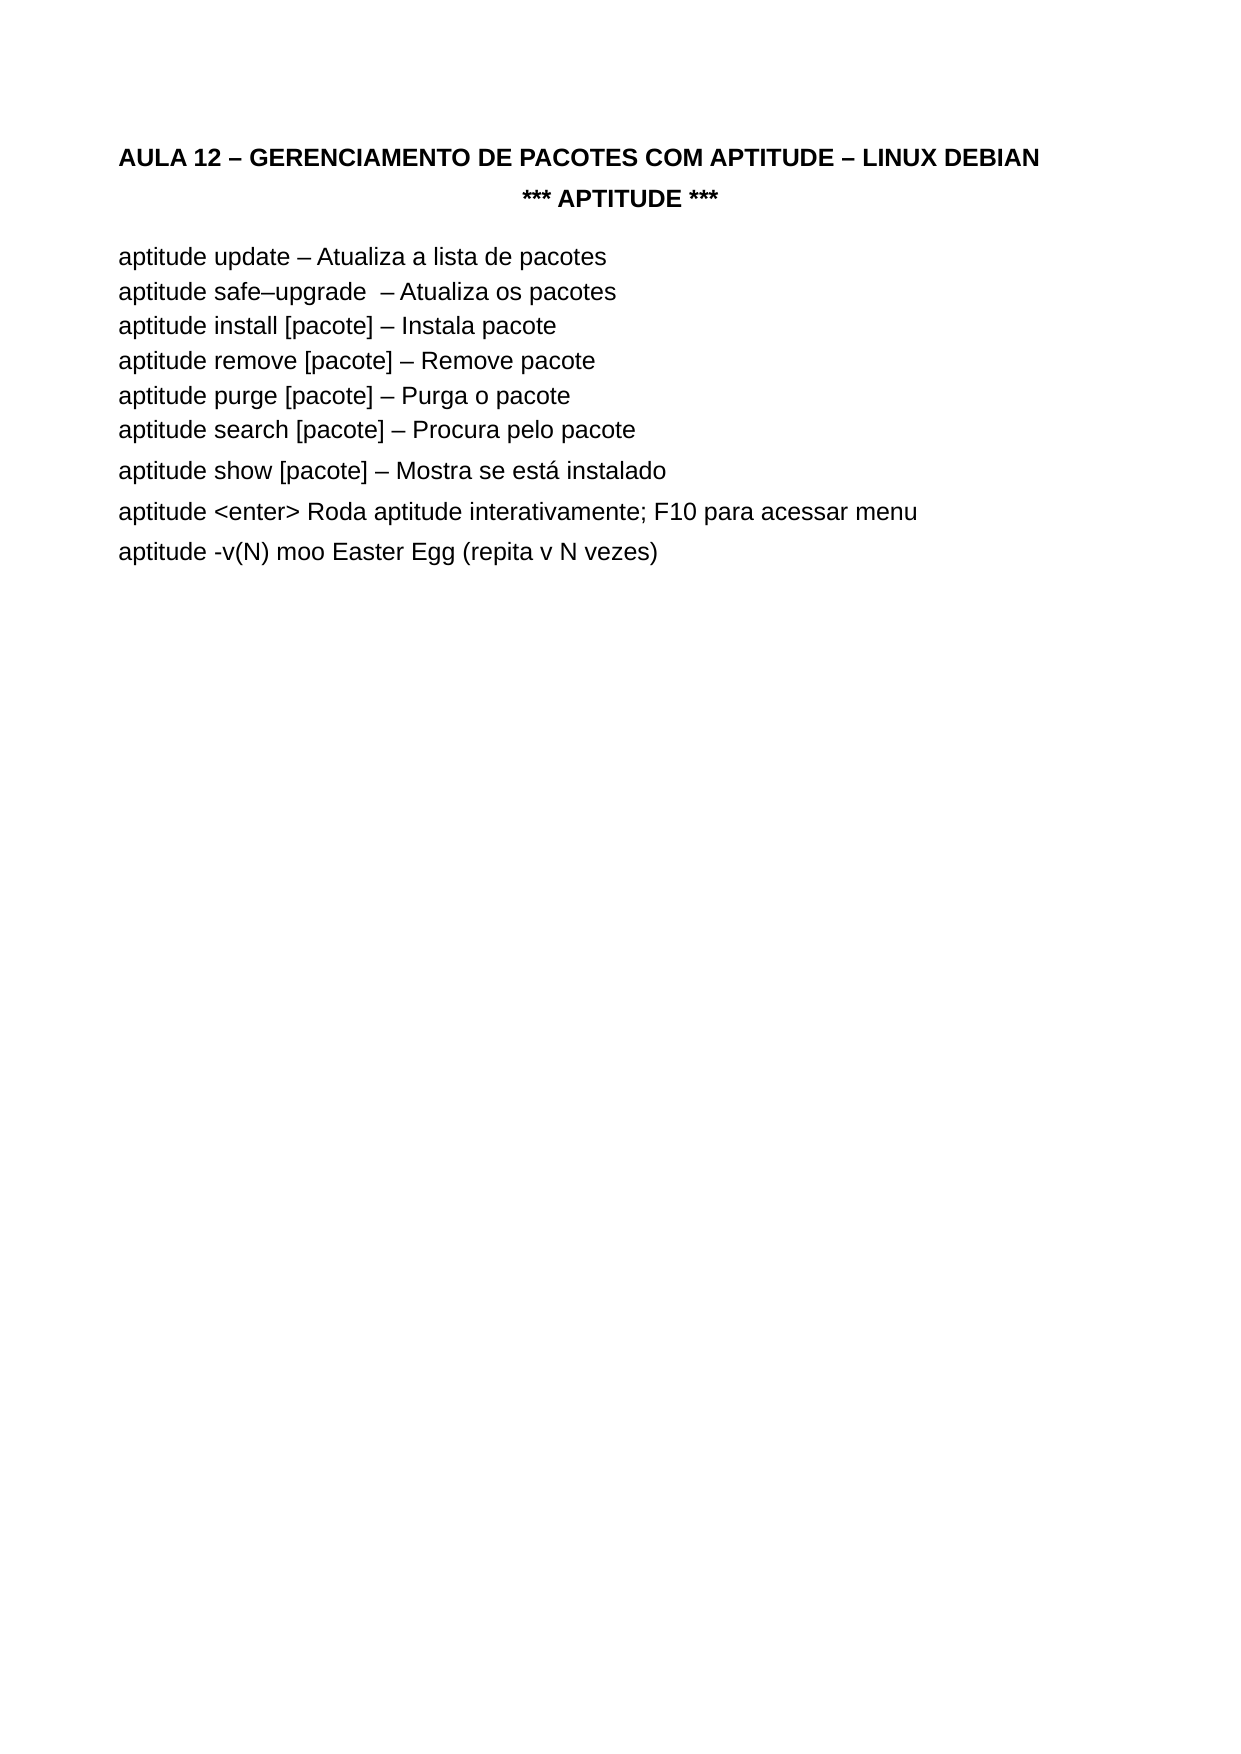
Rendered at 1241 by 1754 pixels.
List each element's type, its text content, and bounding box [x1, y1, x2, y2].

subtitle AULA 12 – GERENCIAMENTO DE PACOTES COM APTITUDE – LINUX DEBIAN [118, 143, 1122, 172]
text aptitude show [pacote] – Mostra se está instalado [118, 456, 1122, 485]
text aptitude purge [pacote] – Purga o pacote [118, 381, 1122, 409]
text aptitude update – Atualiza a lista de pacotes [118, 242, 1122, 271]
text *** APTITUDE *** [118, 184, 1122, 213]
text aptitude <enter> Roda aptitude interativamente; F10 para acessar menu [118, 497, 1122, 525]
text aptitude -v(N) moo Easter Egg (repita v N vezes) [118, 537, 1122, 566]
text aptitude safe–upgrade – Atualiza os pacotes [118, 277, 1122, 305]
text aptitude remove [pacote] – Remove pacote [118, 346, 1122, 375]
text aptitude install [pacote] – Instala pacote [118, 311, 1122, 340]
text aptitude search [pacote] – Procura pelo pacote [118, 415, 1122, 444]
